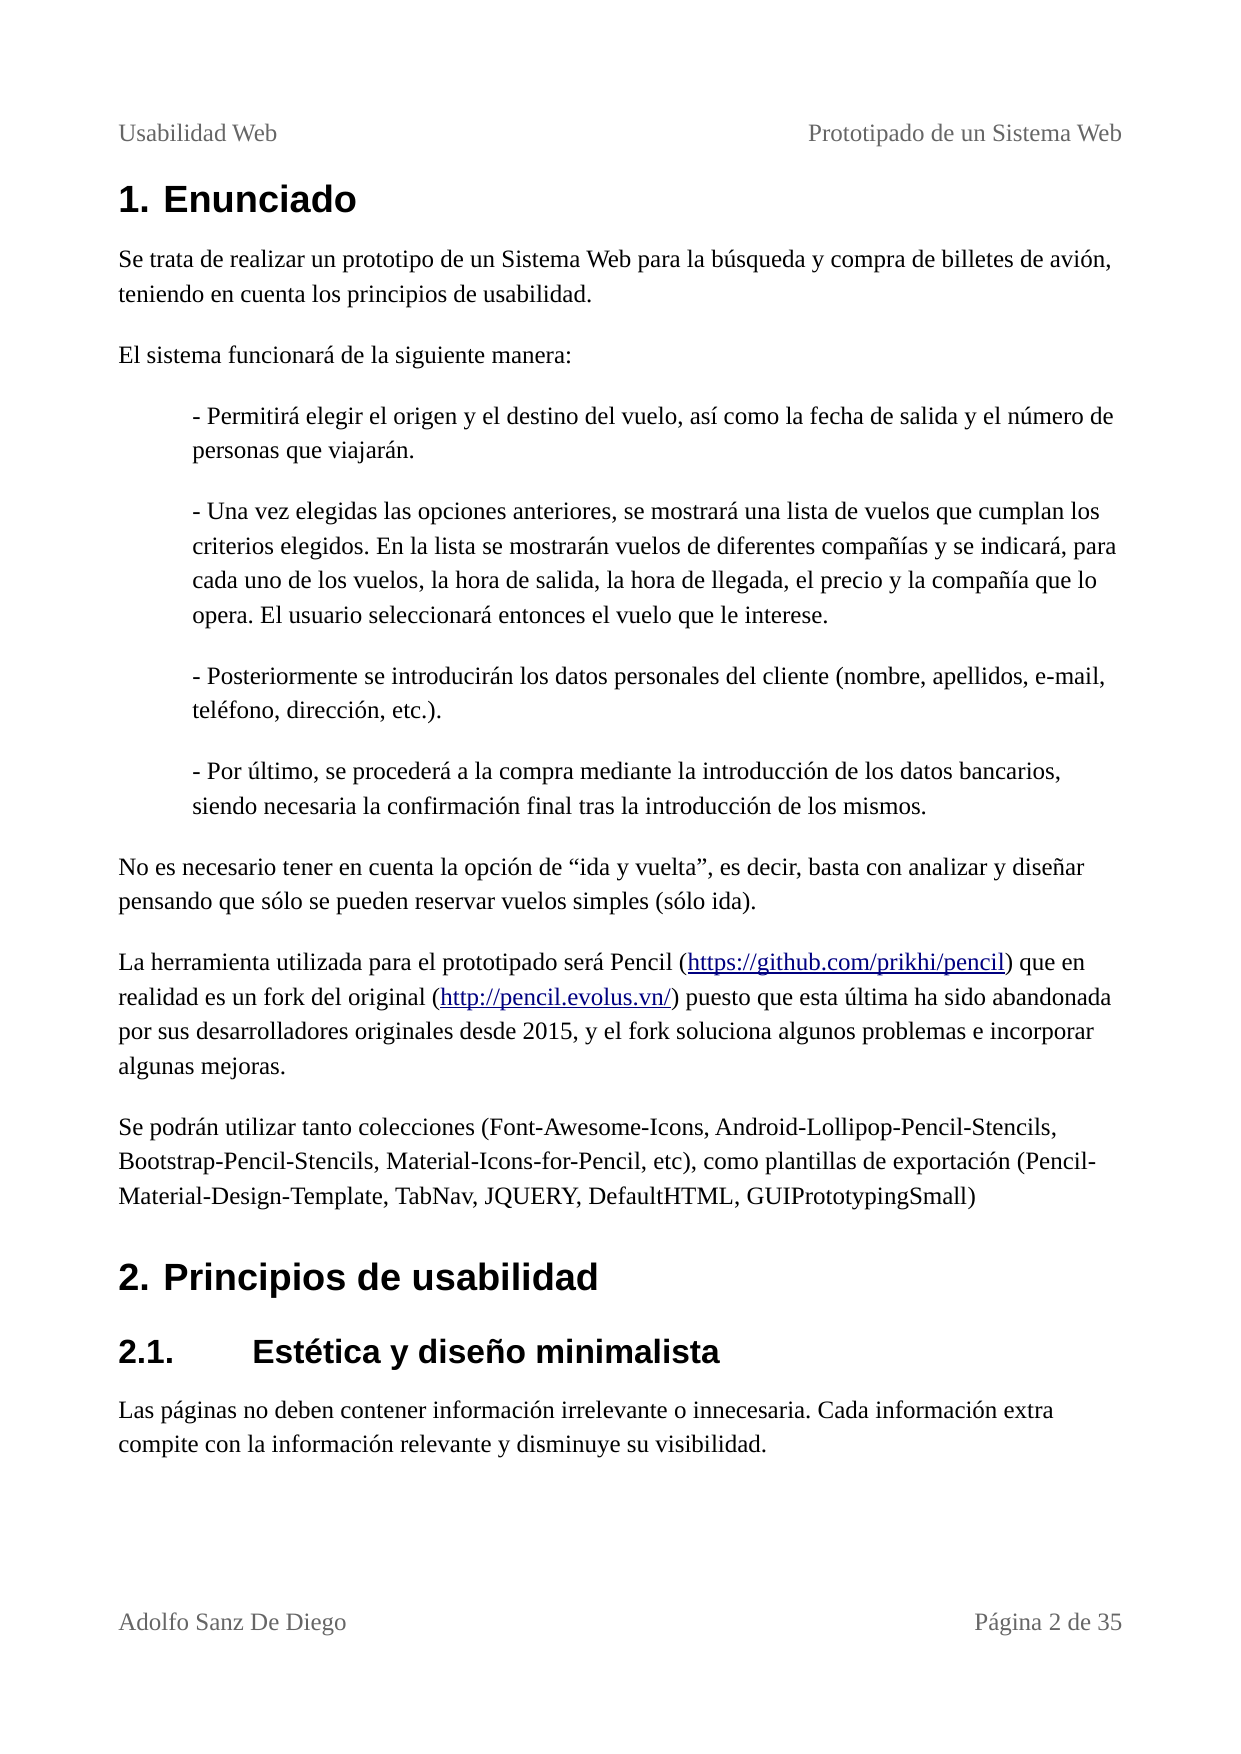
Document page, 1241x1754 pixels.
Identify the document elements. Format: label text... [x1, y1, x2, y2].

text - Posteriormente se introducirán los datos personales del cliente (nombre, apellidos, e-mail, teléfono, dirección, etc.). [192, 661, 1122, 724]
text - Una vez elegidas las opciones anteriores, se mostrará una lista de vuelos que cumplan los criterios elegidos. En la lista se mostrarán vuelos de diferentes compañías y se indicará, para cada uno de los vuelos, la hora de salida, la hora de llegada, el precio y la compañía que lo opera. El usuario seleccionará entonces el vuelo que le interese. [192, 496, 1122, 628]
text No es necesario tener en cuenta la opción de “ida y vuelta”, es decir, basta con analizar y diseñar pensando que sólo se pueden reservar vuelos simples (sólo ida). [118, 852, 1122, 915]
text - Permitirá elegir el origen y el destino del vuelo, así como la fecha de salida y el número de personas que viajarán. [192, 401, 1122, 464]
subtitle Enunciado [118, 176, 1122, 220]
text Se trata de realizar un prototipo de un Sistema Web para la búsqueda y compra de billetes de avión, teniendo en cuenta los principios de usabilidad. [118, 244, 1122, 307]
text - Por último, se procederá a la compra mediante la introducción de los datos bancarios, siendo necesaria la confirmación final tras la introducción de los mismos. [192, 756, 1122, 819]
subtitle Principios de usabilidad [118, 1255, 1122, 1299]
text La herramienta utilizada para el prototipado será Pencil (https://github.com/prikhi/pencil) que en realidad es un fork del original (http://pencil.evolus.vn/) puesto que esta última ha sido abandonada por sus desarrolladores originales desde 2015, y el fork soluciona algunos problemas e incorporar algunas mejoras. [118, 947, 1122, 1079]
subtitle Estética y diseño minimalista [118, 1332, 1122, 1371]
text Las páginas no deben contener información irrelevante o innecesaria. Cada información extra compite con la información relevante y disminuye su visibilidad. [118, 1395, 1122, 1458]
text El sistema funcionará de la siguiente manera: [118, 340, 1122, 368]
text Se podrán utilizar tanto colecciones (Font-Awesome-Icons, Android-Lollipop-Pencil-Stencils, Bootstrap-Pencil-Stencils, Material-Icons-for-Pencil, etc), como plantillas de exportación (Pencil-Material-Design-Template, TabNav, JQUERY, DefaultHTML, GUIPrototypingSmall) [118, 1112, 1122, 1209]
